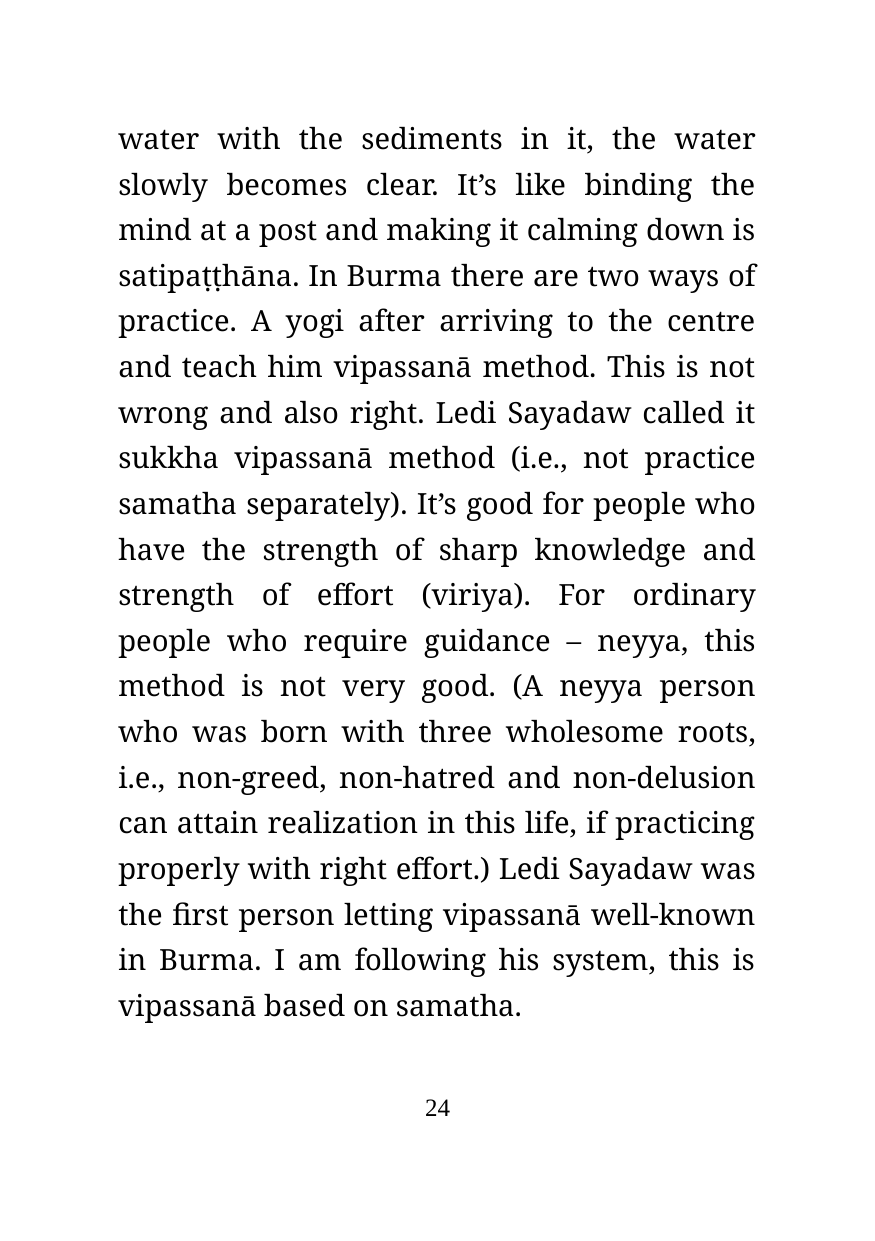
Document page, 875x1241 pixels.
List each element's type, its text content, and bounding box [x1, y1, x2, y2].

text water with the sediments in it, the water slowly becomes clear. It’s like binding the mind at a post and making it calming down is satipaṭṭhāna. In Burma there are two ways of practice. A yogi after arriving to the centre and teach him vipassanā method. This is not wrong and also right. Ledi Sayadaw called it sukkha vipassanā method (i.e., not practice samatha separately). It’s good for people who have the strength of sharp knowledge and strength of effort (viriya). For ordinary people who require guidance – neyya, this method is not very good. (A neyya person who was born with three wholesome roots, i.e., non-greed, non-hatred and non-delusion can attain realization in this life, if practicing properly with right effort.) Ledi Sayadaw was the first person letting vipassanā well-known in Burma. I am following his system, this is vipassanā based on samatha. [118, 118, 756, 1025]
